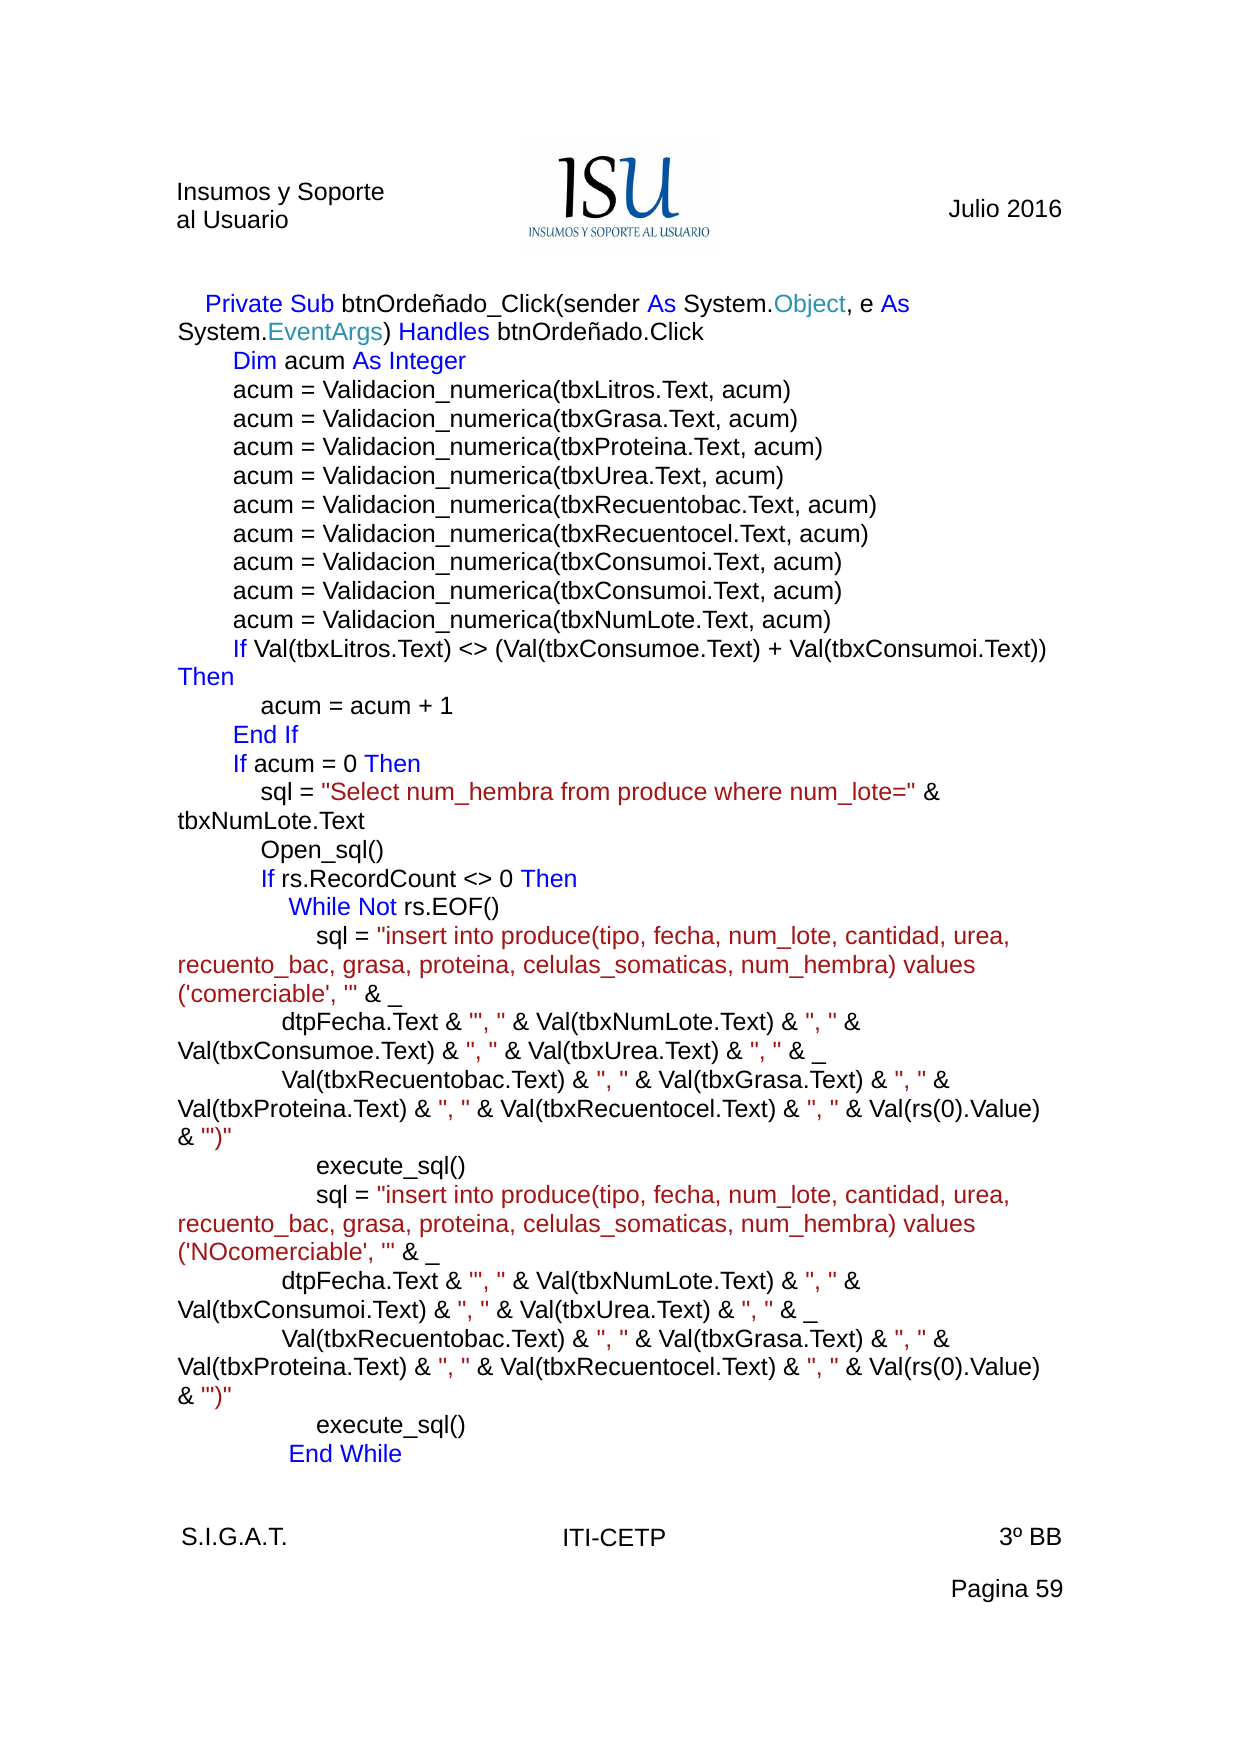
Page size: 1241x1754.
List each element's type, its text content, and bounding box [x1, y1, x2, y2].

text acum = Validacion_numerica(tbxRecuentobac.Text, acum) [177, 490, 1063, 518]
text acum = Validacion_numerica(tbxConsumoi.Text, acum) [177, 547, 1063, 576]
text sql = "Select num_hembra from produce where num_lote=" & tbxNumLote.Text [177, 777, 1063, 835]
text End While [177, 1438, 1063, 1467]
text Open_sql() [177, 835, 1063, 863]
text acum = Validacion_numerica(tbxGrasa.Text, acum) [177, 403, 1063, 432]
text execute_sql() [177, 1151, 1063, 1180]
picture [517, 138, 723, 252]
text acum = acum + 1 [177, 691, 1063, 720]
text If Val(tbxLitros.Text) <> (Val(tbxConsumoe.Text) + Val(tbxConsumoi.Text)) Then [177, 633, 1063, 691]
text While Not rs.EOF() [177, 892, 1063, 921]
text acum = Validacion_numerica(tbxConsumoi.Text, acum) [177, 576, 1063, 605]
text dtpFecha.Text & "', " & Val(tbxNumLote.Text) & ", " & Val(tbxConsumoi.Text) & ", " & Val(tbxUrea.Text) & ", " & _ [177, 1266, 1063, 1323]
text If rs.RecordCount <> 0 Then [177, 863, 1063, 892]
text Private Sub btnOrdeñado_Click(sender As System.Object, e As System.EventArgs) Handles btnOrdeñado.Click [177, 288, 1063, 346]
text acum = Validacion_numerica(tbxProteina.Text, acum) [177, 432, 1063, 461]
text Val(tbxRecuentobac.Text) & ", " & Val(tbxGrasa.Text) & ", " & Val(tbxProteina.Text) & ", " & Val(tbxRecuentocel.Text) & ", " & Val(rs(0).Value) & "')" [177, 1323, 1063, 1410]
text acum = Validacion_numerica(tbxUrea.Text, acum) [177, 461, 1063, 490]
text Dim acum As Integer [177, 346, 1063, 375]
text acum = Validacion_numerica(tbxNumLote.Text, acum) [177, 605, 1063, 633]
text acum = Validacion_numerica(tbxRecuentocel.Text, acum) [177, 518, 1063, 547]
text execute_sql() [177, 1410, 1063, 1438]
text sql = "insert into produce(tipo, fecha, num_lote, cantidad, urea, recuento_bac, grasa, proteina, celulas_somaticas, num_hembra) values ('comerciable', '" & _ [177, 921, 1063, 1007]
text sql = "insert into produce(tipo, fecha, num_lote, cantidad, urea, recuento_bac, grasa, proteina, celulas_somaticas, num_hembra) values ('NOcomerciable', '" & _ [177, 1180, 1063, 1266]
text Val(tbxRecuentobac.Text) & ", " & Val(tbxGrasa.Text) & ", " & Val(tbxProteina.Text) & ", " & Val(tbxRecuentocel.Text) & ", " & Val(rs(0).Value) & "')" [177, 1065, 1063, 1151]
text dtpFecha.Text & "', " & Val(tbxNumLote.Text) & ", " & Val(tbxConsumoe.Text) & ", " & Val(tbxUrea.Text) & ", " & _ [177, 1007, 1063, 1065]
text End If [177, 720, 1063, 748]
text acum = Validacion_numerica(tbxLitros.Text, acum) [177, 375, 1063, 403]
text If acum = 0 Then [177, 748, 1063, 777]
